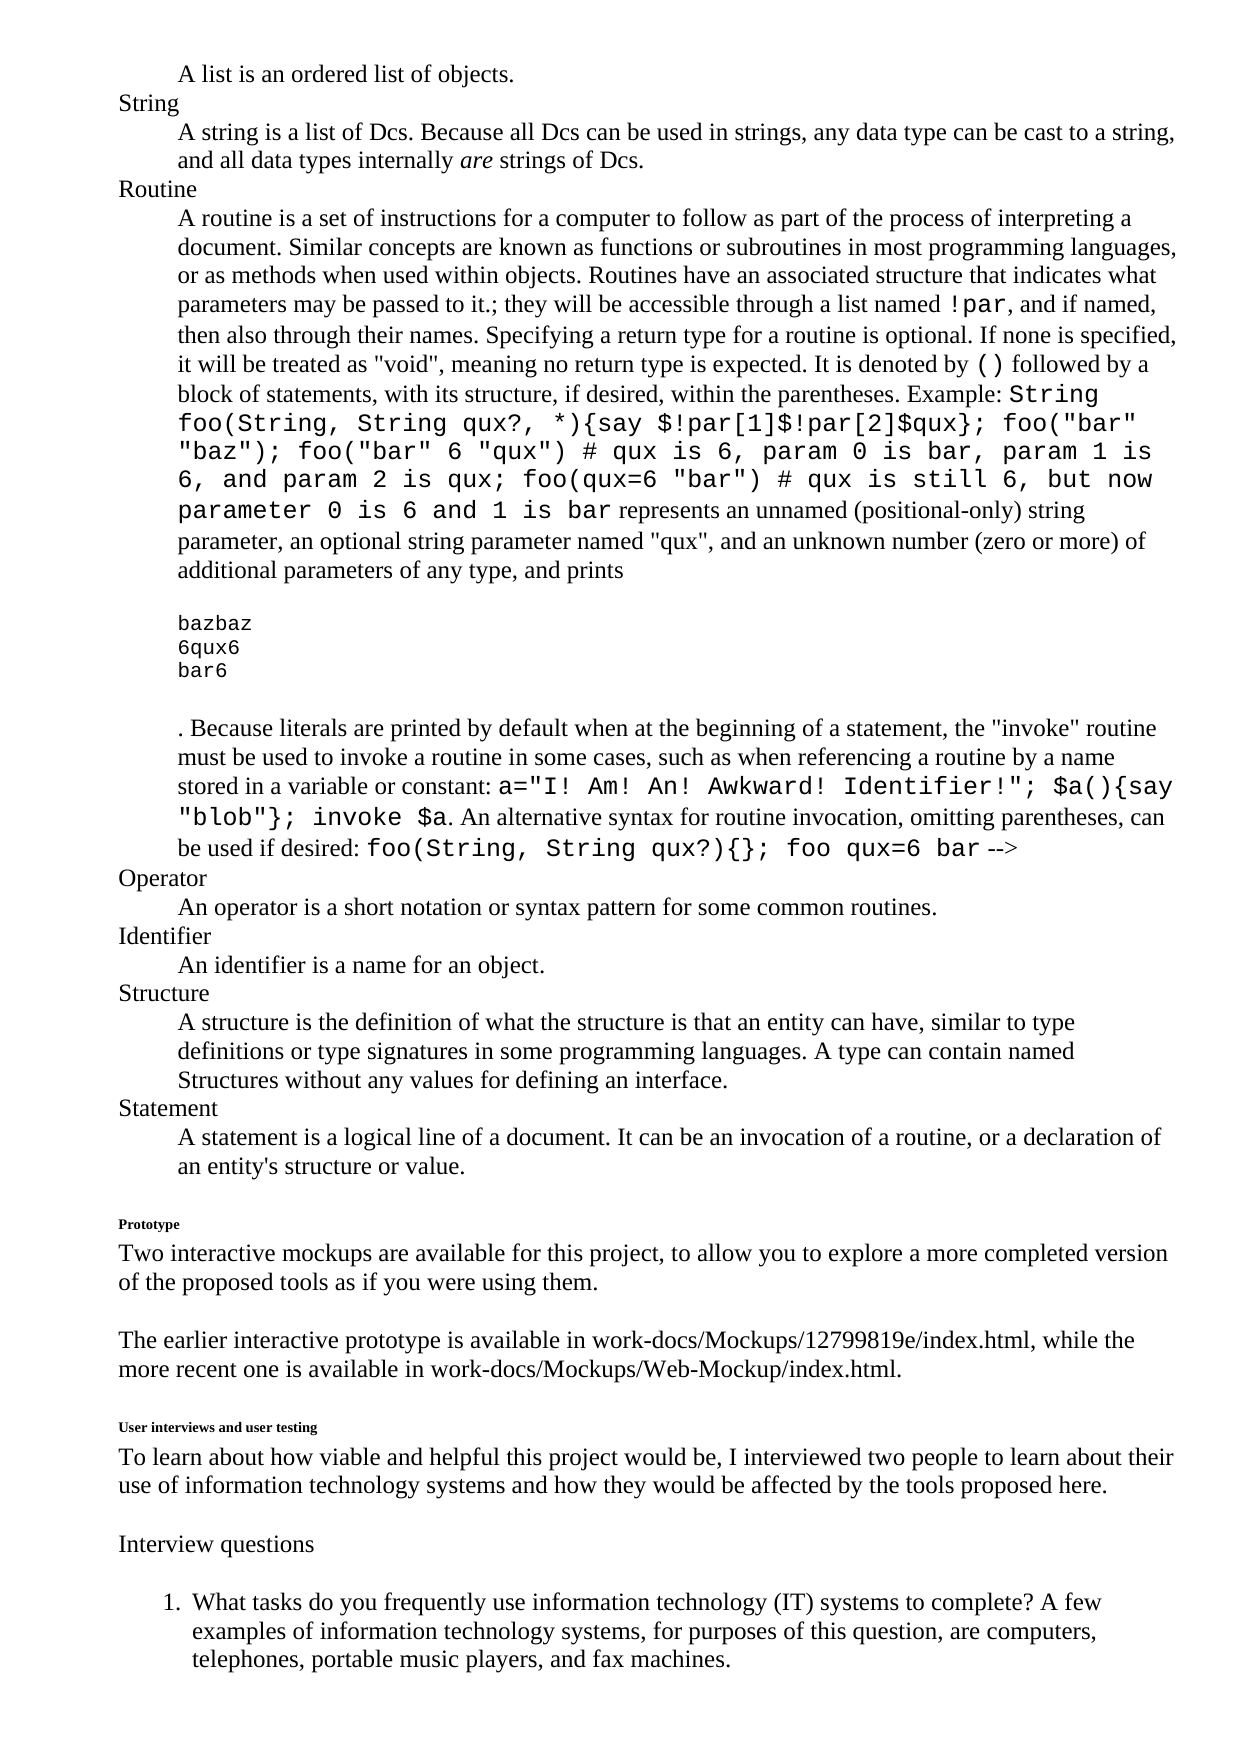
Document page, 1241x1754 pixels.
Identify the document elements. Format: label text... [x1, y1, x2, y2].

subtitle Routine [118, 174, 1181, 203]
text Two interactive mockups are available for this project, to allow you to explore a more completed version of the proposed tools as if you were using them. [118, 1238, 1181, 1296]
subtitle Operator [118, 863, 1181, 892]
list A string is a list of Dcs. Because all Dcs can be used in strings, any data type can be cast to a string, and all data types internally are strings of Dcs. [177, 117, 1181, 174]
list . Because literals are printed by default when at the beginning of a statement, the "invoke" routine must be used to invoke a routine in some cases, such as when referencing a routine by a name stored in a variable or constant: a="I! Am! An! Awkward! Identifier!"; $a(){say "blob"}; invoke $a. An alternative syntax for routine invocation, omitting parentheses, can be used if desired: foo(String, String qux?){}; foo qux=6 bar --> [177, 713, 1181, 863]
subtitle Structure [118, 978, 1181, 1007]
subtitle String [118, 88, 1181, 117]
list A routine is a set of instructions for a computer to follow as part of the process of interpreting a document. Similar concepts are known as functions or subroutines in most programming languages, or as methods when used within objects. Routines have an associated structure that indicates what parameters may be passed to it.; they will be accessible through a list named !par, and if named, then also through their names. Specifying a return type for a routine is optional. If none is specified, it will be treated as "void", meaning no return type is expected. It is denoted by () followed by a block of statements, with its structure, if desired, within the parentheses. Example: String foo(String, String qux?, *){say $!par[1]$!par[2]$qux}; foo("bar" "baz"); foo("bar" 6 "qux") # qux is 6, param 0 is bar, param 1 is 6, and param 2 is qux; foo(qux=6 "bar") # qux is still 6, but now parameter 0 is 6 and 1 is bar represents an unnamed (positional-only) string parameter, an optional string parameter named "qux", and an unknown number (zero or more) of additional parameters of any type, and prints [177, 203, 1181, 584]
text The earlier interactive prototype is available in work-docs/Mockups/12799819e/index.html, while the more recent one is available in work-docs/Mockups/Web-Mockup/index.html. [118, 1326, 1181, 1383]
text bazbaz [177, 613, 1181, 637]
list A statement is a logical line of a document. It can be an invocation of a routine, or a declaration of an entity's structure or value. [177, 1122, 1181, 1180]
text To learn about how viable and helpful this project would be, I interviewed two people to learn about their use of information technology systems and how they would be affected by the tools proposed here. [118, 1442, 1181, 1499]
text Interview questions [118, 1529, 1181, 1557]
text 6qux6 [177, 637, 1181, 660]
subtitle Statement [118, 1093, 1181, 1122]
list A structure is the definition of what the structure is that an entity can have, similar to type definitions or type signatures in some programming languages. A type can contain named Structures without any values for defining an interface. [177, 1007, 1181, 1093]
subtitle Prototype [118, 1216, 1181, 1232]
subtitle User interviews and user testing [118, 1419, 1181, 1436]
text bar6 [177, 660, 1181, 684]
subtitle Identifier [118, 921, 1181, 950]
list What tasks do you frequently use information technology (IT) systems to complete? A few examples of information technology systems, for purposes of this question, are computers, telephones, portable music players, and fax machines. [162, 1587, 1181, 1673]
list An operator is a short notation or syntax pattern for some common routines. [177, 892, 1181, 921]
list An identifier is a name for an object. [177, 950, 1181, 978]
list A list is an ordered list of objects. [177, 59, 1181, 88]
